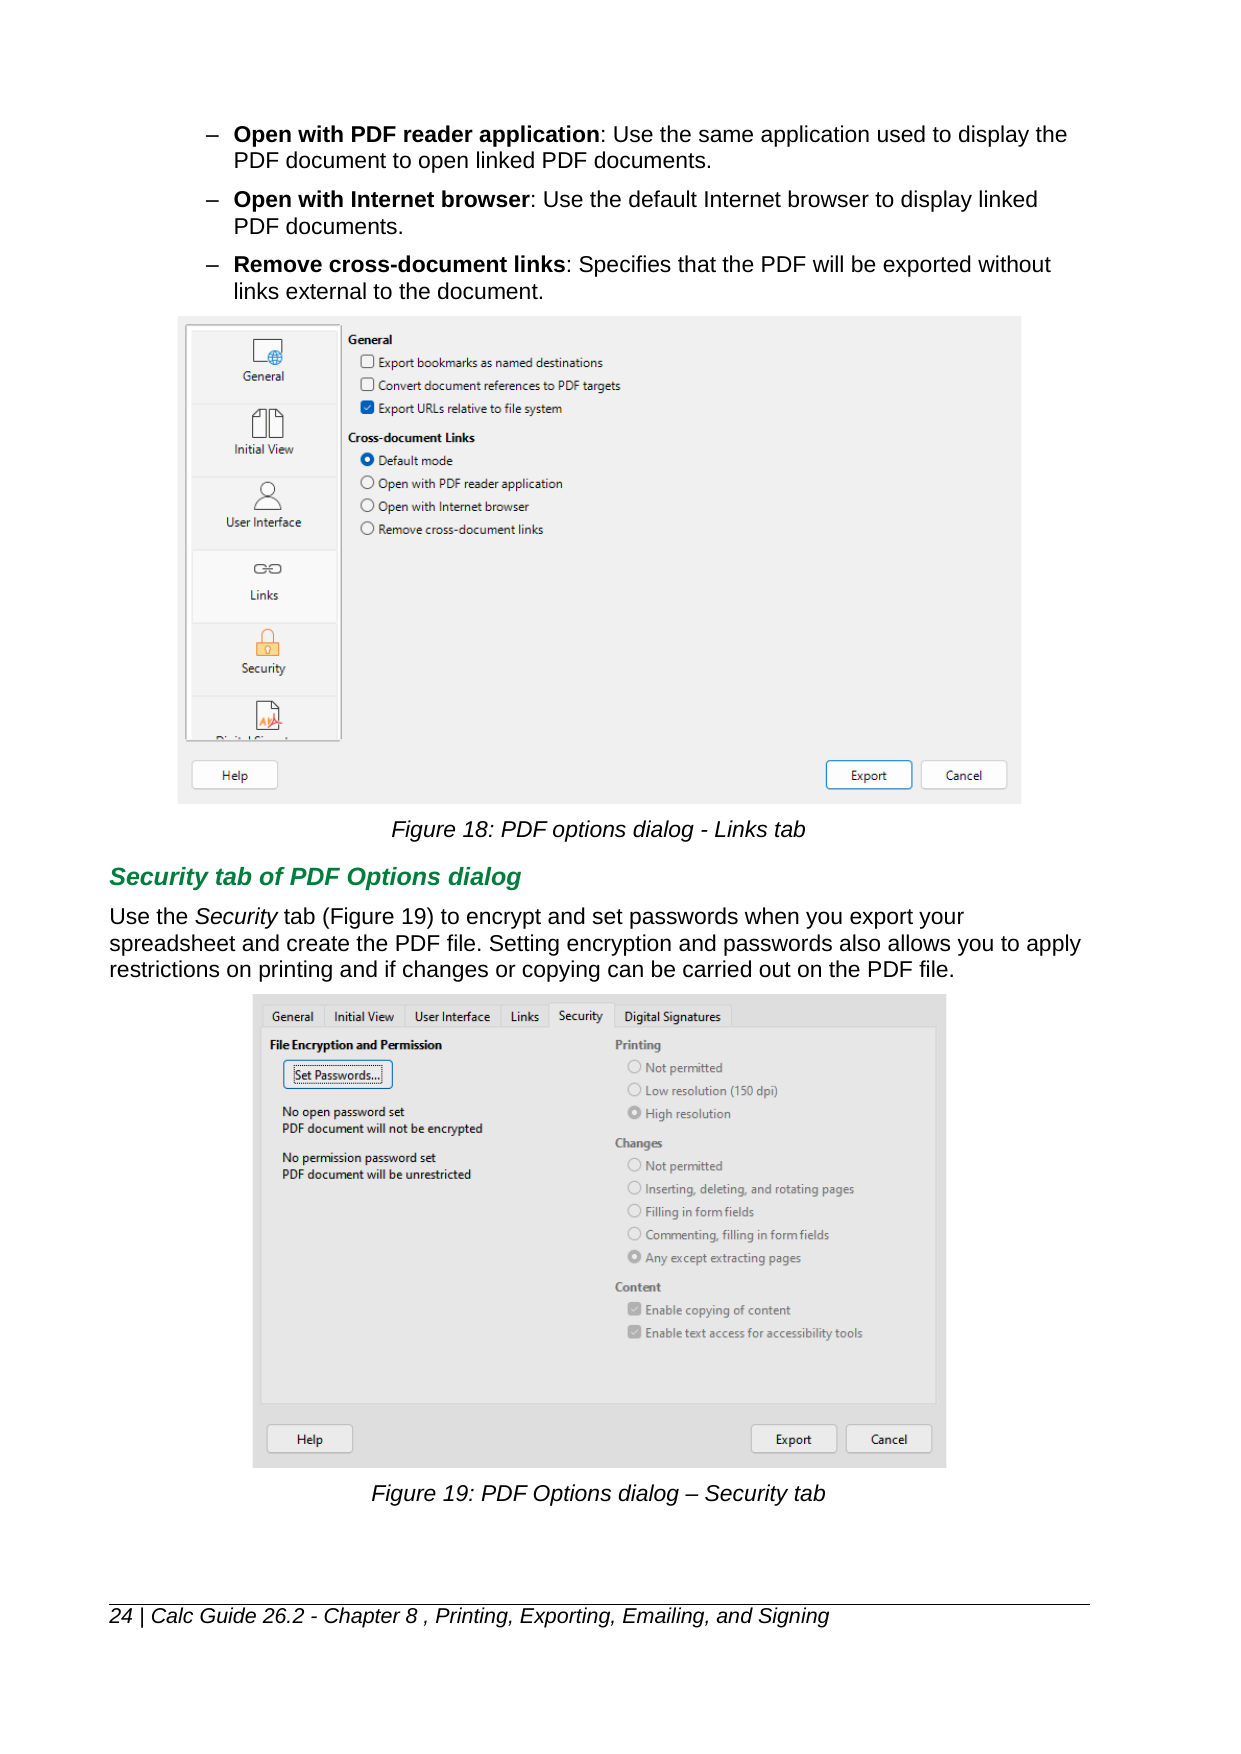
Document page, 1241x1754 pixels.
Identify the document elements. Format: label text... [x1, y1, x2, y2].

list Remove cross-document links: Specifies that the PDF will be exported without links external to the document. [218, 251, 1090, 304]
text Figure 18: PDF options dialog - Links tab [177, 816, 1021, 843]
picture [252, 994, 947, 1468]
picture [177, 316, 1022, 804]
list Open with Internet browser: Use the default Internet browser to display linked PDF documents. [218, 186, 1090, 239]
text Use the Security tab (Figure 19) to encrypt and set passwords when you export your spreadsheet and create the PDF file. Setting encryption and passwords also allows you to apply restrictions on printing and if changes or copying can be carried out on the PDF file. [109, 903, 1090, 982]
text Figure 19: PDF Options dialog – Security tab [252, 1480, 946, 1507]
list Open with PDF reader application: Use the same application used to display the PDF document to open linked PDF documents. [218, 121, 1090, 174]
subtitle Security tab of PDF Options dialog [109, 862, 1090, 891]
